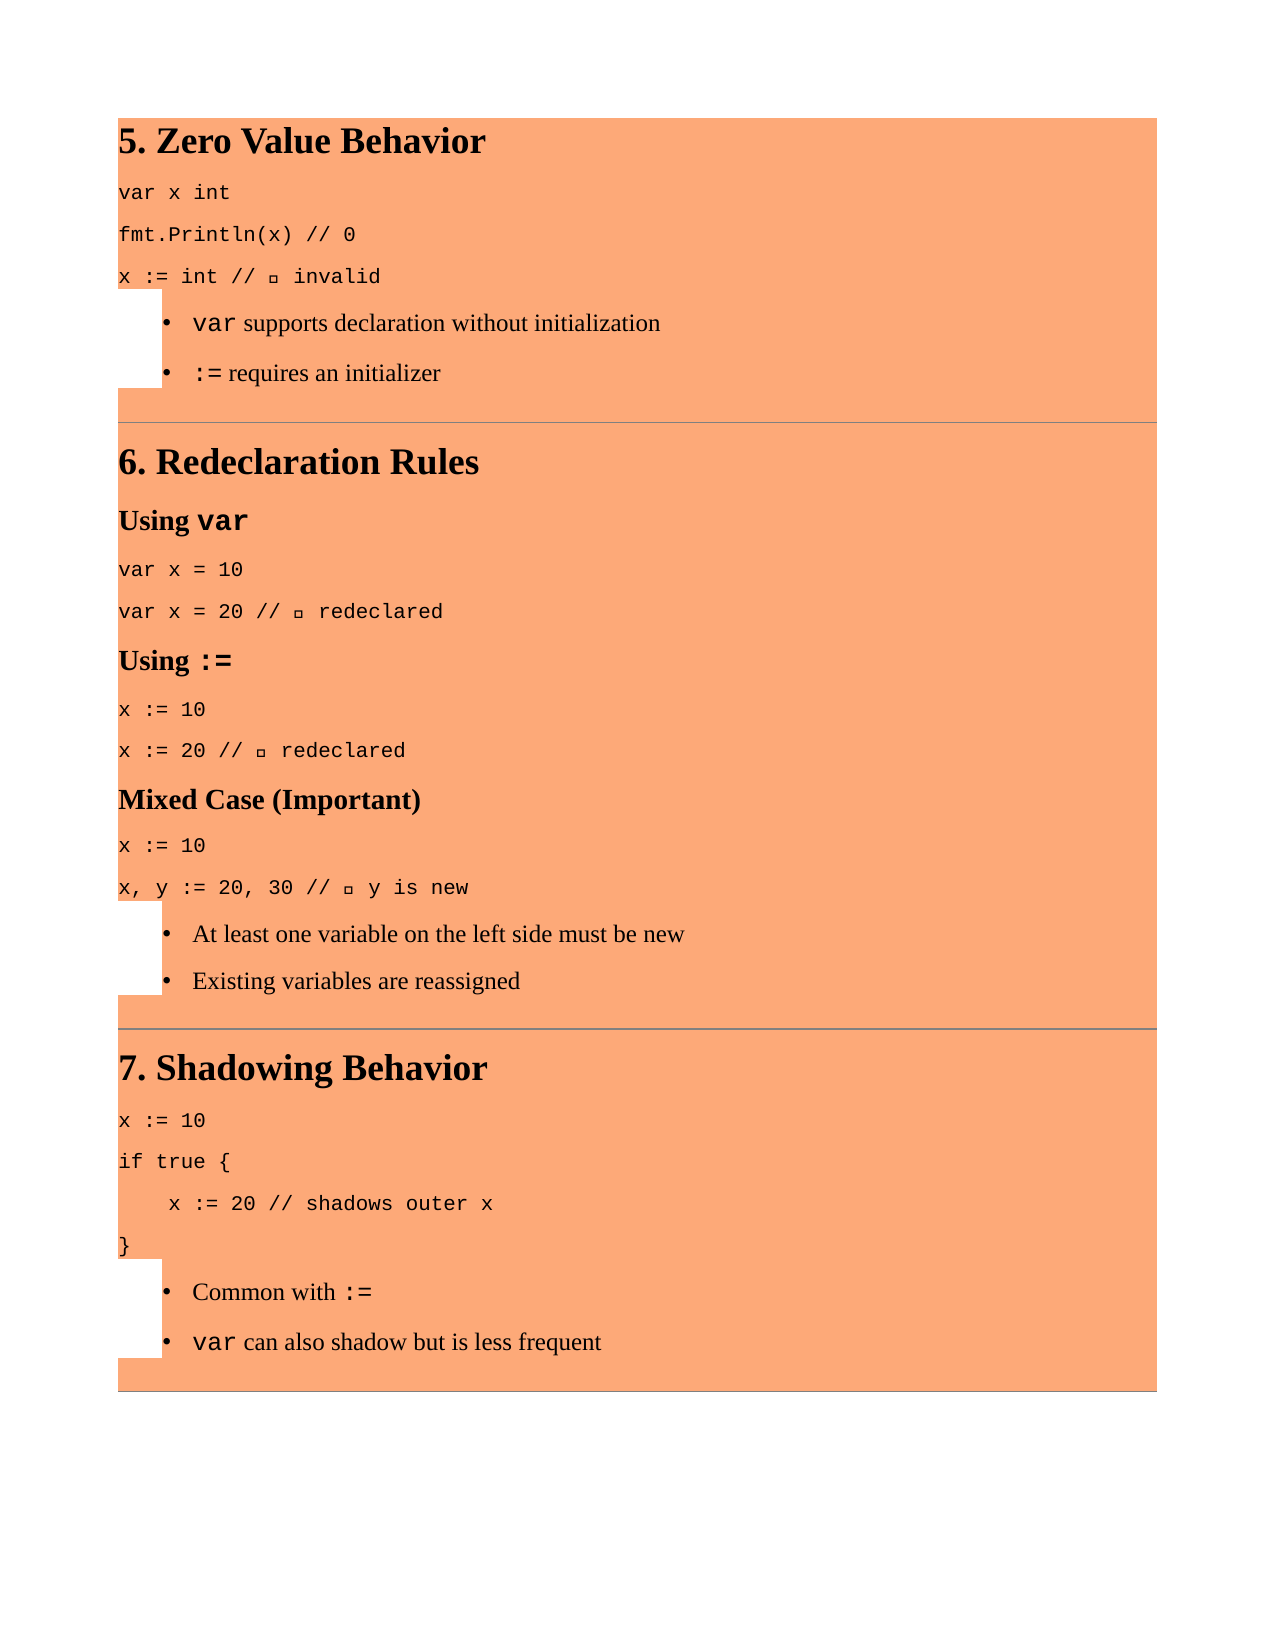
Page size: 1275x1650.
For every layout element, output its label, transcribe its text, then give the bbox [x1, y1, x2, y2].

text var x int [118, 182, 1157, 206]
text var x = 20 // ❌ redeclared [118, 601, 1157, 624]
subtitle 7. Shadowing Behavior [118, 1046, 1157, 1089]
list Common with := [162, 1277, 1157, 1308]
text if true { [118, 1151, 1157, 1175]
text fmt.Println(x) // 0 [118, 224, 1157, 248]
text x := 20 // shadows outer x [118, 1193, 1157, 1217]
subtitle 5. Zero Value Behavior [118, 118, 1157, 161]
text } [118, 1235, 1157, 1259]
text x := int // ❌ invalid [118, 266, 1157, 289]
list var can also shadow but is less frequent [162, 1327, 1157, 1358]
list At least one variable on the left side must be new [162, 919, 1157, 948]
text x := 20 // ❌ redeclared [118, 740, 1157, 764]
text x := 10 [118, 1110, 1157, 1133]
list := requires an initializer [162, 358, 1157, 388]
text var x = 10 [118, 559, 1157, 583]
list var supports declaration without initialization [162, 308, 1157, 338]
list Existing variables are reassigned [162, 966, 1157, 995]
text x := 10 [118, 699, 1157, 722]
text x := 10 [118, 835, 1157, 859]
text x, y := 20, 30 // ✅ y is new [118, 877, 1157, 901]
subtitle Mixed Case (Important) [118, 782, 1157, 816]
subtitle Using var [118, 503, 1157, 539]
subtitle Using := [118, 643, 1157, 679]
subtitle 6. Redeclaration Rules [118, 439, 1157, 482]
